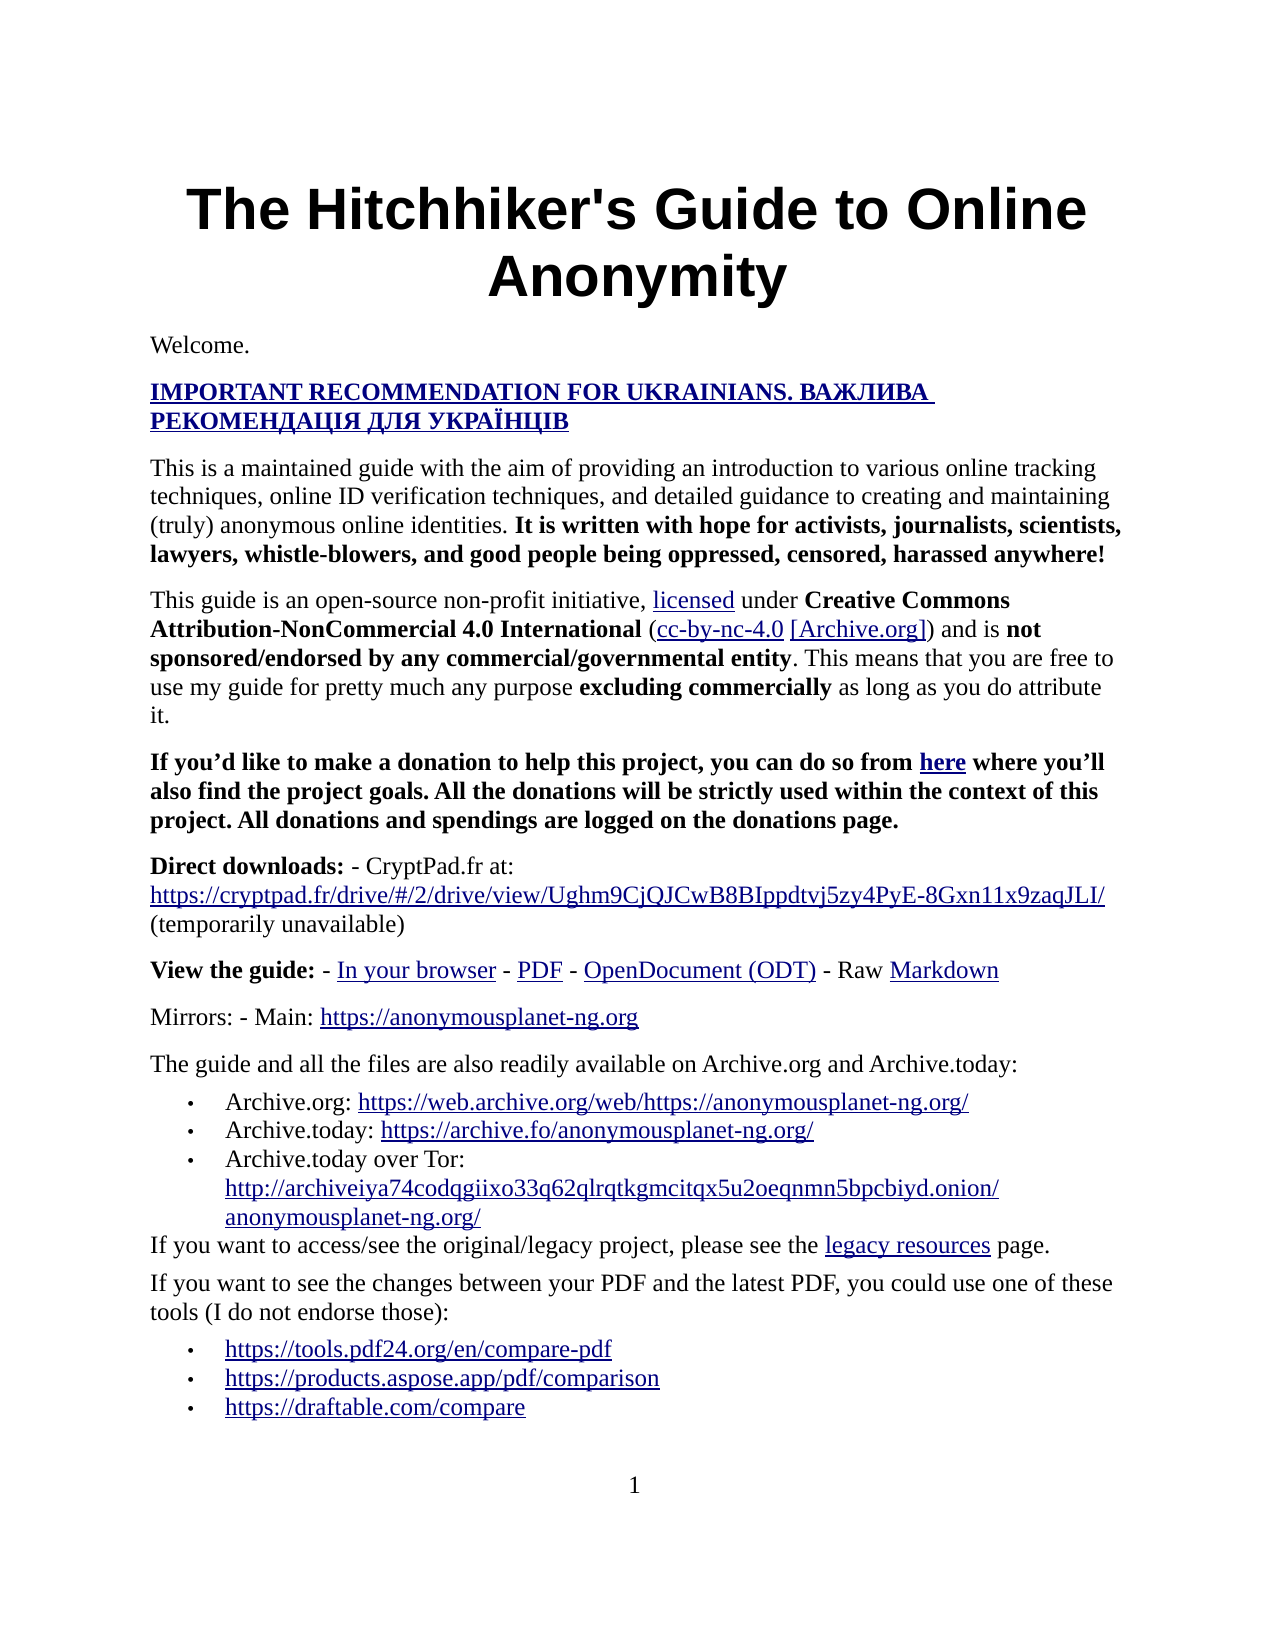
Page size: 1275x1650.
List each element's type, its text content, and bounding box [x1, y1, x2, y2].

list Archive.today: https://archive.fo/anonymousplanet-ng.org/ [187, 1115, 1125, 1144]
text If you want to access/see the original/legacy project, please see the legacy resources page. [150, 1230, 1125, 1259]
text This guide is an open-source non-profit initiative, licensed under Creative Commons Attribution-NonCommercial 4.0 International (cc-by-nc-4.0 [Archive.org]) and is not sponsored/endorsed by any commercial/governmental entity. This means that you are free to use my guide for pretty much any purpose excluding commercially as long as you do attribute it. [150, 586, 1125, 729]
title The Hitchhiker's Guide to Online Anonymity [150, 175, 1125, 309]
list Archive.today over Tor: http://archiveiya74codqgiixo33q62qlrqtkgmcitqx5u2oeqnmn5bpcbiyd.onion/anonymousplanet-ng.org/ [187, 1144, 1125, 1230]
text Mirrors: - Main: https://anonymousplanet-ng.org [150, 1002, 1125, 1031]
text View the guide: - In your browser - PDF - OpenDocument (ODT) - Raw Markdown [150, 956, 1125, 984]
text If you’d like to make a donation to help this project, you can do so from here where you’ll also find the project goals. All the donations will be strictly used within the context of this project. All donations and spendings are logged on the donations page. [150, 747, 1125, 833]
text This is a maintained guide with the aim of providing an introduction to various online tracking techniques, online ID verification techniques, and detailed guidance to creating and maintaining (truly) anonymous online identities. It is written with hope for activists, journalists, scientists, lawyers, whistle-blowers, and good people being oppressed, censored, harassed anywhere! [150, 453, 1125, 568]
text Welcome. [150, 331, 1125, 359]
text Direct downloads: - CryptPad.fr at: https://cryptpad.fr/drive/#/2/drive/view/Ughm9CjQJCwB8BIppdtvj5zy4PyE-8Gxn11x9zaqJLI/ (temporarily unavailable) [150, 851, 1125, 938]
text If you want to see the changes between your PDF and the latest PDF, you could use one of these tools (I do not endorse those): [150, 1268, 1125, 1326]
list https://tools.pdf24.org/en/compare-pdf [187, 1334, 1125, 1363]
list https://products.aspose.app/pdf/comparison [187, 1363, 1125, 1392]
text IMPORTANT RECOMMENDATION FOR UKRAINIANS. ВАЖЛИВА РЕКОМЕНДАЦІЯ ДЛЯ УКРАЇНЦІВ [150, 377, 1125, 435]
list Archive.org: https://web.archive.org/web/https://anonymousplanet-ng.org/ [187, 1087, 1125, 1115]
text The guide and all the files are also readily available on Archive.org and Archive.today: [150, 1049, 1125, 1078]
list https://draftable.com/compare [187, 1392, 1125, 1421]
